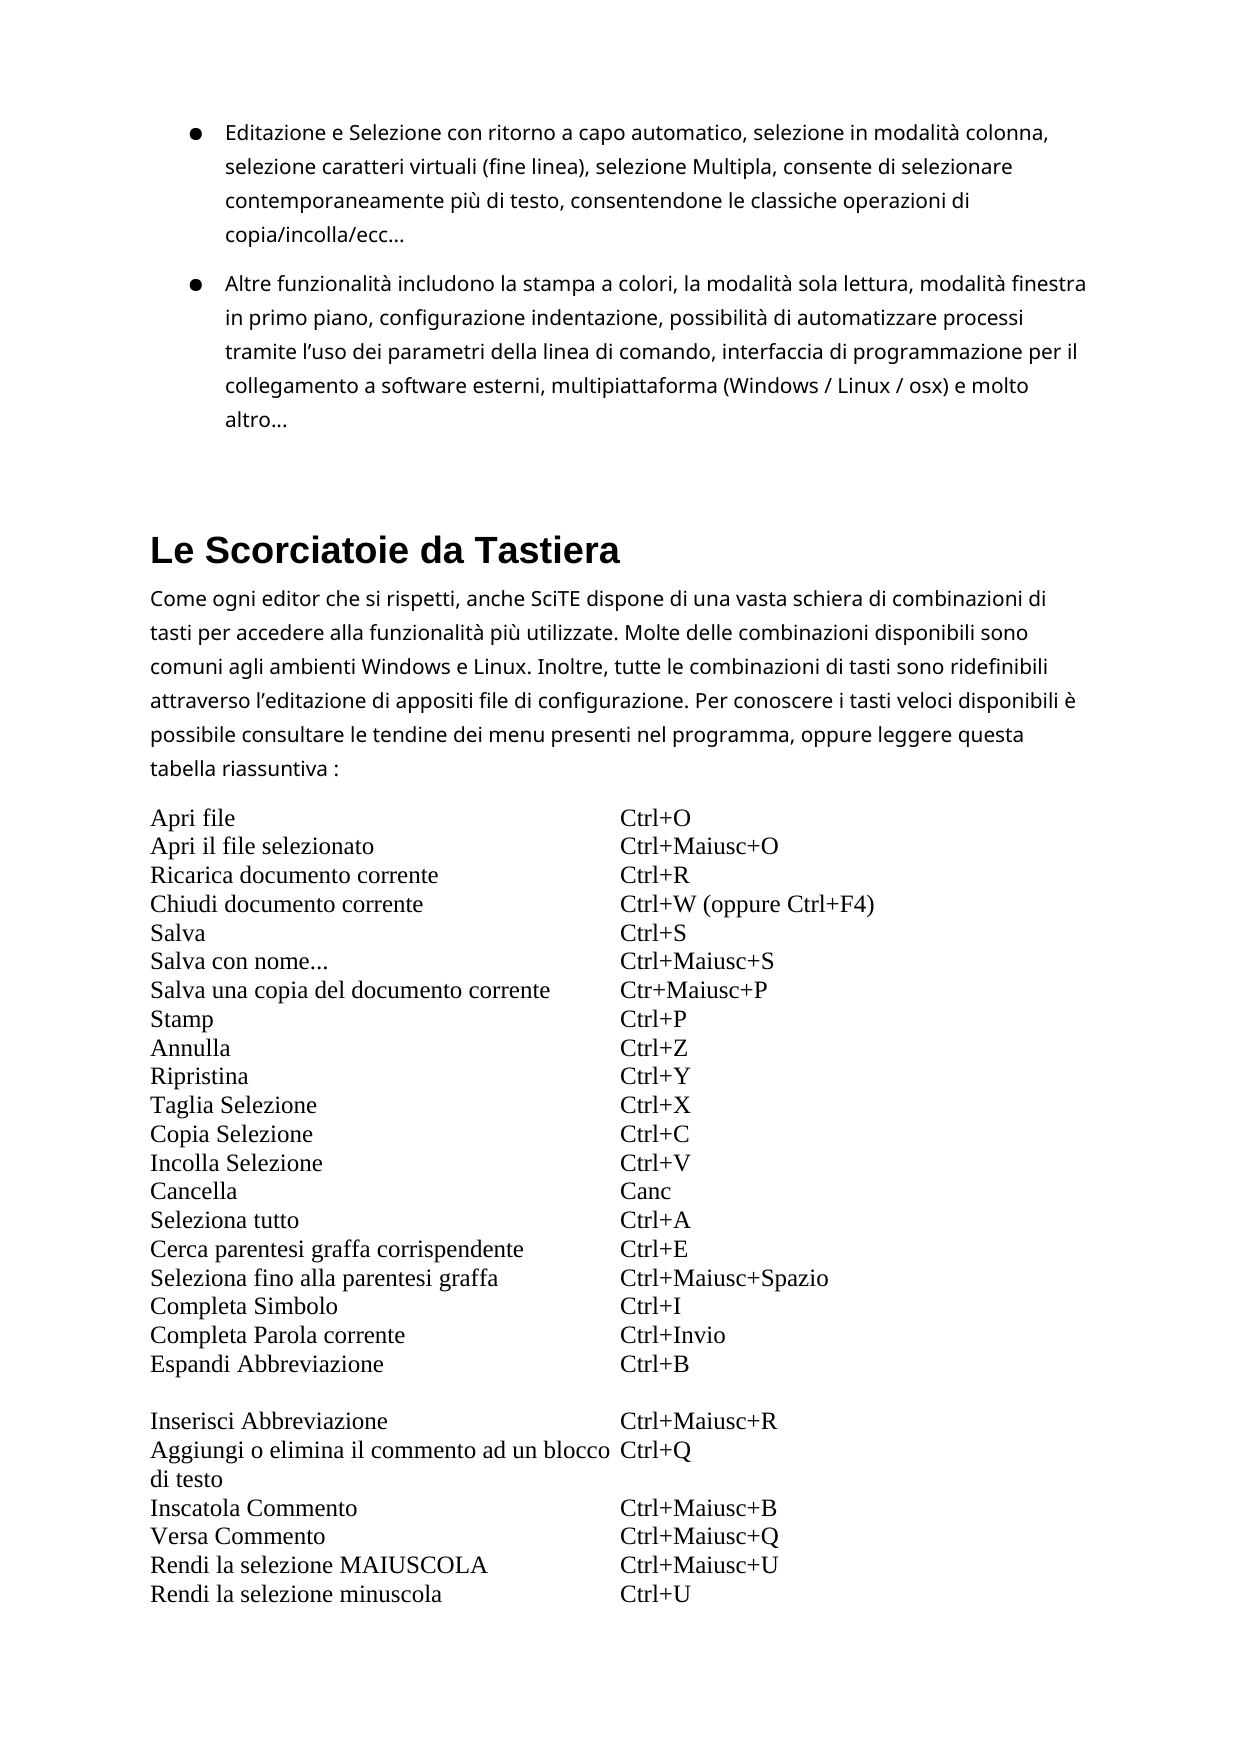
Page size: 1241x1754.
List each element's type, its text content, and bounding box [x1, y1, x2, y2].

list Altre funzionalità includono la stampa a colori, la modalità sola lettura, modalità finestra in primo piano, configurazione indentazione, possibilità di automatizzare processi tramite l’uso dei parametri della linea di comando, interfaccia di programmazione per il collegamento a software esterni, multipiattaforma (Windows / Linux / osx) e molto altro... [187, 269, 1090, 434]
table_cell Inserisci Abbreviazione [150, 1406, 620, 1435]
table_cell Seleziona tutto [150, 1205, 620, 1234]
table_cell Ctrl+Maiusc+O [620, 831, 1090, 860]
table_cell Aggiungi o elimina il commento ad un blocco di testo [150, 1435, 620, 1493]
table_cell Ctrl+U [620, 1579, 1090, 1608]
table_cell Ctrl+I [620, 1291, 1090, 1320]
table_cell Ctrl+Y [620, 1061, 1090, 1090]
table_cell Copia Selezione [150, 1119, 620, 1148]
table_cell Ctrl+Maiusc+B [620, 1493, 1090, 1521]
table_cell Ctrl+P [620, 1004, 1090, 1033]
table_cell Ctrl+Z [620, 1033, 1090, 1061]
table_cell Chiudi documento corrente [150, 889, 620, 918]
table_cell Ctrl+W (oppure Ctrl+F4) [620, 889, 1090, 918]
table_cell Espandi Abbreviazione [150, 1349, 620, 1378]
text Come ogni editor che si rispetti, anche SciTE dispone di una vasta schiera di combinazioni di tasti per accedere alla funzionalità più utilizzate. Molte delle combinazioni disponibili sono comuni agli ambienti Windows e Linux. Inoltre, tutte le combinazioni di tasti sono ridefinibili attraverso l’editazione di appositi file di configurazione. Per conoscere i tasti veloci disponibili è possibile consultare le tendine dei menu presenti nel programma, oppure leggere questa tabella riassuntiva : [150, 584, 1090, 782]
table_cell Ctr+Maiusc+P [620, 975, 1090, 1004]
table_cell Ctrl+Invio [620, 1320, 1090, 1349]
table_cell Salva una copia del documento corrente [150, 975, 620, 1004]
table_cell Ctrl+Maiusc+Q [620, 1521, 1090, 1550]
table_cell Inscatola Commento [150, 1493, 620, 1521]
subtitle Le Scorciatoie da Tastiera [150, 527, 1090, 571]
table_header Apri file [150, 803, 620, 831]
table_cell Ctrl+A [620, 1205, 1090, 1234]
table_cell Annulla [150, 1033, 620, 1061]
table_cell Ctrl+B [620, 1349, 1090, 1378]
table_cell [620, 1378, 1090, 1406]
table_cell Completa Parola corrente [150, 1320, 620, 1349]
table_cell Ctrl+Maiusc+S [620, 946, 1090, 975]
table_cell Cancella [150, 1176, 620, 1205]
table_cell Ctrl+X [620, 1090, 1090, 1119]
table_cell Versa Commento [150, 1521, 620, 1550]
table_cell Rendi la selezione minuscola [150, 1579, 620, 1608]
table_cell Ctrl+E [620, 1234, 1090, 1263]
table_header Ctrl+O [620, 803, 1090, 831]
table_cell Seleziona fino alla parentesi graffa [150, 1263, 620, 1291]
table_cell Ctrl+Q [620, 1435, 1090, 1493]
table_cell Completa Simbolo [150, 1291, 620, 1320]
table_cell Canc [620, 1176, 1090, 1205]
table_cell Taglia Selezione [150, 1090, 620, 1119]
table_cell Rendi la selezione MAIUSCOLA [150, 1550, 620, 1579]
table_cell Cerca parentesi graffa corrispendente [150, 1234, 620, 1263]
table_cell Salva con nome... [150, 946, 620, 975]
table_cell Ctrl+S [620, 918, 1090, 946]
table_cell Incolla Selezione [150, 1148, 620, 1176]
table_cell Ripristina [150, 1061, 620, 1090]
table_cell Ctrl+R [620, 860, 1090, 889]
table_cell [150, 1378, 620, 1406]
table_cell Apri il file selezionato [150, 831, 620, 860]
table_cell Ctrl+C [620, 1119, 1090, 1148]
table_cell Ctrl+Maiusc+R [620, 1406, 1090, 1435]
table_cell Ctrl+Maiusc+Spazio [620, 1263, 1090, 1291]
list Editazione e Selezione con ritorno a capo automatico, selezione in modalità colonna, selezione caratteri virtuali (fine linea), selezione Multipla, consente di selezionare contemporaneamente più di testo, consentendone le classiche operazioni di copia/incolla/ecc... [187, 118, 1090, 249]
table_cell Ricarica documento corrente [150, 860, 620, 889]
table_cell Ctrl+Maiusc+U [620, 1550, 1090, 1579]
table_cell Stamp [150, 1004, 620, 1033]
table_cell Ctrl+V [620, 1148, 1090, 1176]
table_cell Salva [150, 918, 620, 946]
